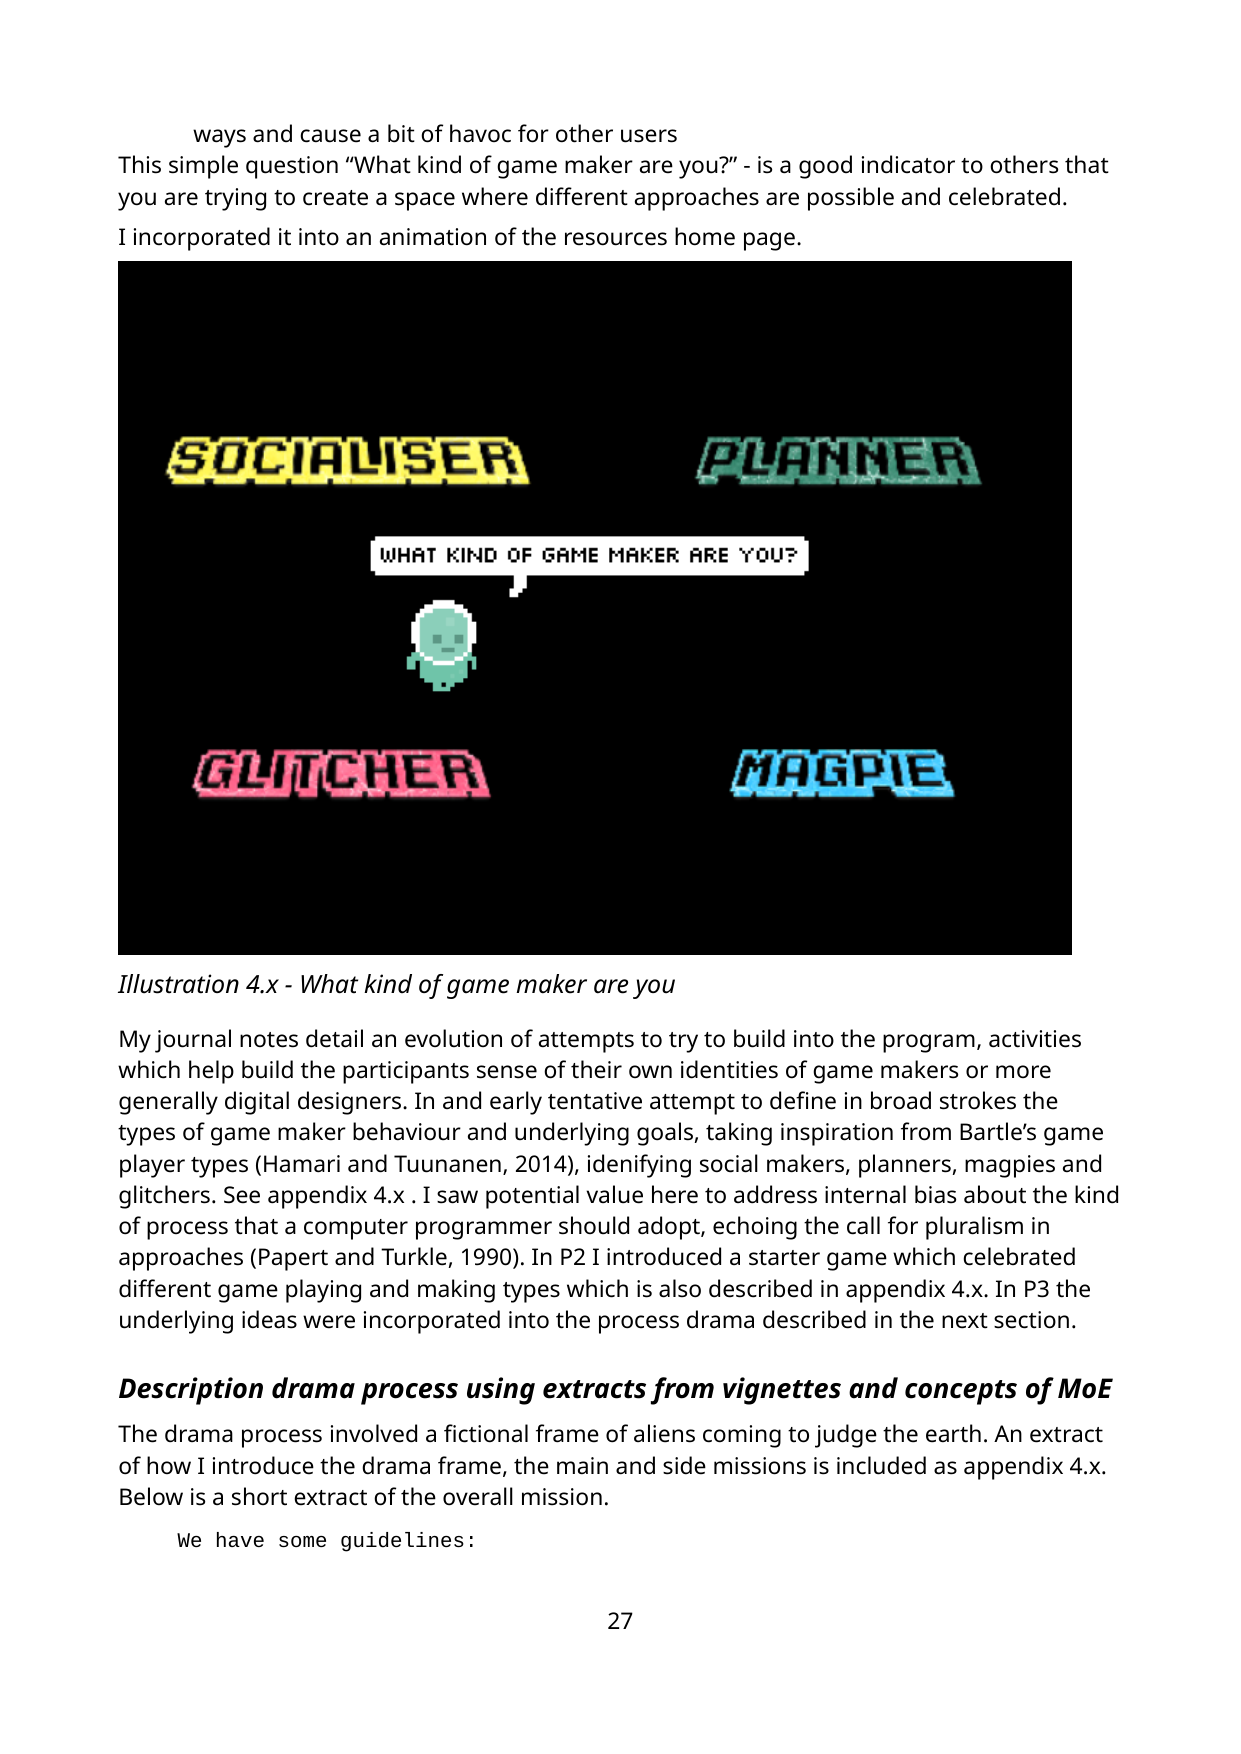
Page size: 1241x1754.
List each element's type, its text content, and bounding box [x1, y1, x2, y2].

text The drama process involved a fictional frame of aliens coming to judge the earth. An extract of how I introduce the drama frame, the main and side missions is included as appendix 4.x. Below is a short extract of the overall mission. [118, 1418, 1122, 1512]
text Illustration 4.x - What kind of game maker are you [118, 967, 1122, 1001]
text I incorporated it into an animation of the resources home page. [118, 221, 1122, 252]
subtitle Description drama process using extracts from vignettes and concepts of MoE [118, 1369, 1122, 1406]
text We have some guidelines: [177, 1530, 1122, 1553]
text My journal notes detail an evolution of attempts to try to build into the program, activities which help build the participants sense of their own identities of game makers or more generally digital designers. In and early tentative attempt to define in broad strokes the types of game maker behaviour and underlying goals, taking inspiration from Bartle’s game player types (Hamari and Tuunanen, 2014), idenifying social makers, planners, magpies and glitchers. See appendix 4.x . I saw potential value here to address internal bias about the kind of process that a computer programmer should adopt, echoing the call for pluralism in approaches (Papert and Turkle, 1990). In P2 I introduced a starter game which celebrated different game playing and making types which is also described in appendix 4.x. In P3 the underlying ideas were incorporated into the process drama described in the next section. [118, 1023, 1122, 1335]
list Glitchers: mess around with the code trying to see if they can break it interesting ways and cause a bit of havoc for other users [156, 118, 1122, 149]
text This simple question “What kind of game maker are you?” - is a good indicator to others that you are trying to create a space where different approaches are possible and celebrated. [118, 149, 1122, 212]
picture [118, 261, 1072, 955]
